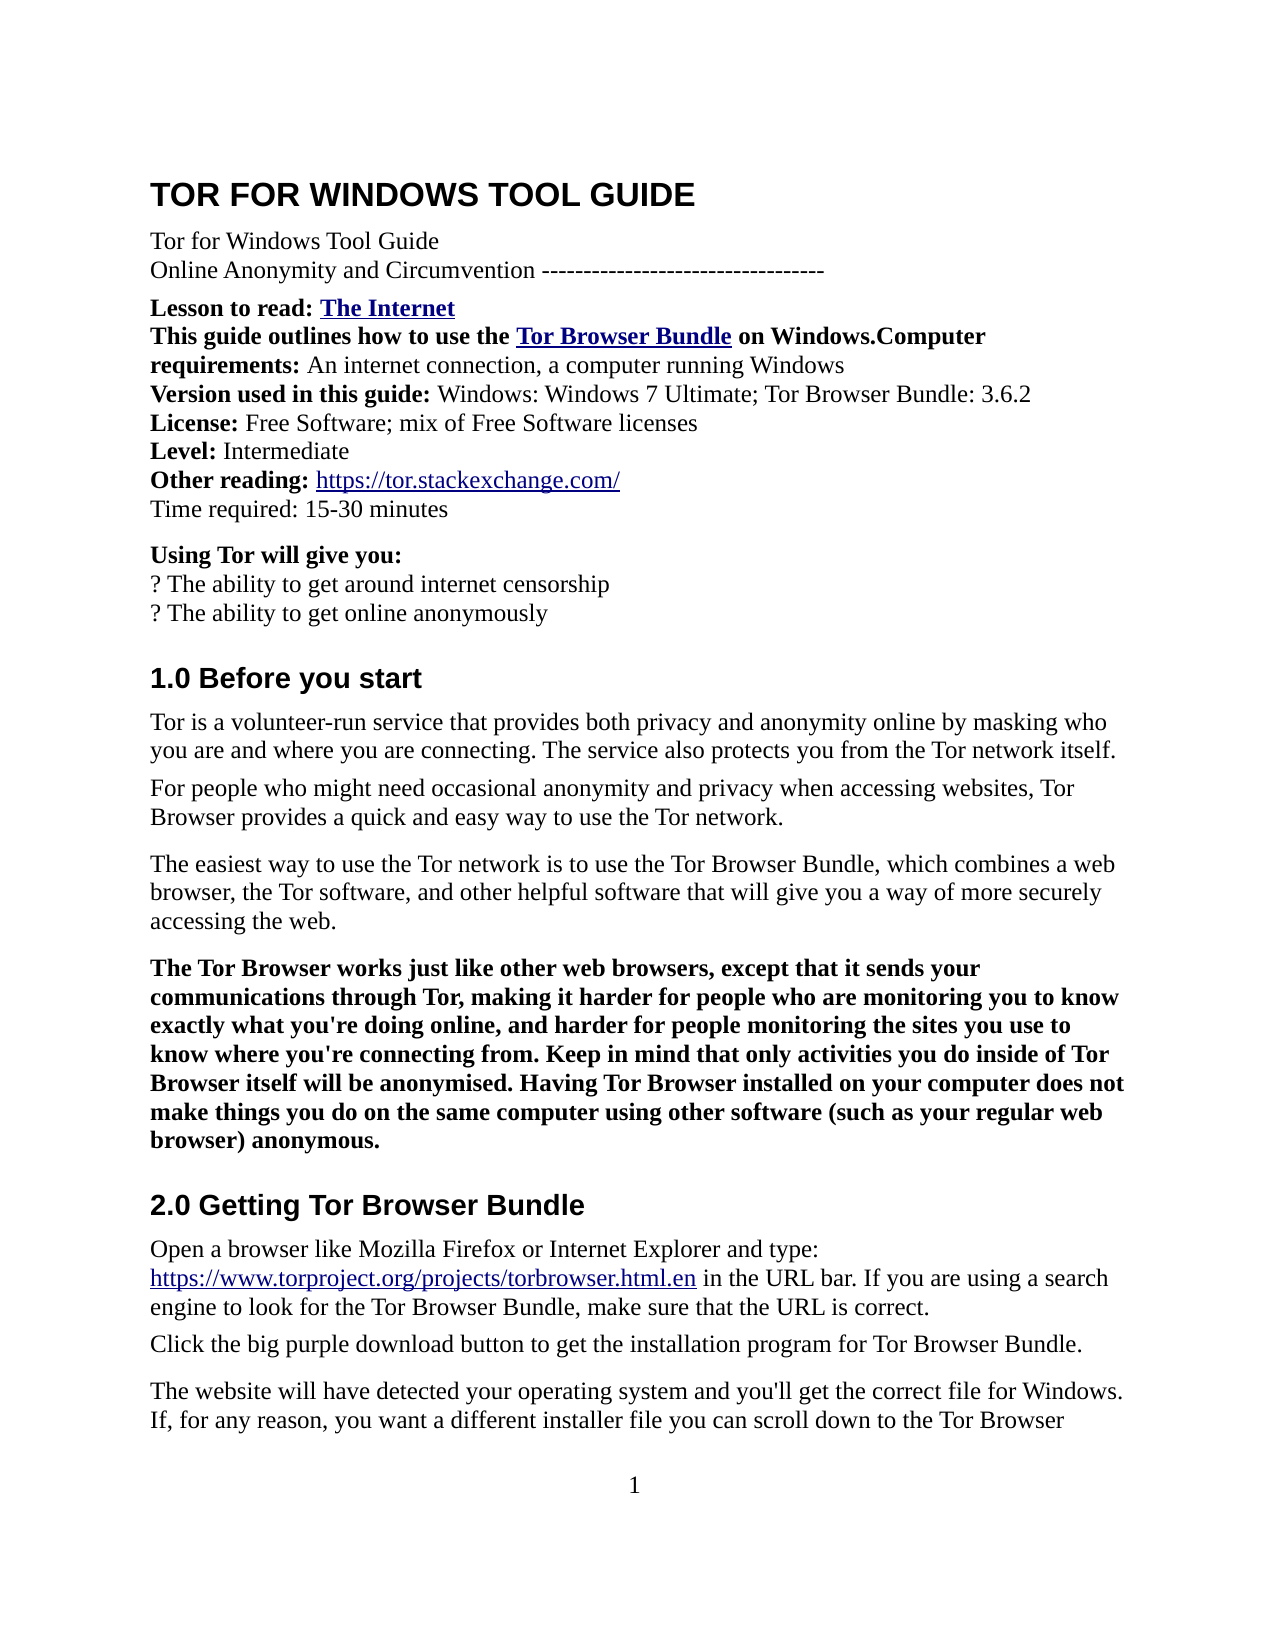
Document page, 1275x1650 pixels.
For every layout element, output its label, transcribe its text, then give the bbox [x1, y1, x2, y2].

text For people who might need occasional anonymity and privacy when accessing websites, Tor Browser provides a quick and easy way to use the Tor network. [150, 773, 1125, 831]
text Click the big purple download button to get the installation program for Tor Browser Bundle. [150, 1329, 1125, 1358]
text Tor is a volunteer-run service that provides both privacy and anonymity online by masking who you are and where you are connecting. The service also protects you from the Tor network itself. [150, 707, 1125, 764]
text The Tor Browser works just like other web browsers, except that it sends your communications through Tor, making it harder for people who are monitoring you to know exactly what you're doing online, and harder for people monitoring the sites you use to know where you're connecting from. Keep in mind that only activities you do inside of Tor Browser itself will be anonymised. Having Tor Browser installed on your computer does not make things you do on the same computer using other software (such as your regular web browser) anonymous. [150, 953, 1125, 1154]
text Lesson to read: The Internet This guide outlines how to use the Tor Browser Bundle on Windows.Computer requirements: An internet connection, a computer running Windows Version used in this guide: Windows: Windows 7 Ultimate; Tor Browser Bundle: 3.6.2 License: Free Software; mix of Free Software licenses Level: Intermediate Other reading: https://tor.stackexchange.com/ Time required: 15-30 minutes [150, 293, 1125, 523]
subtitle 1.0 Before you start [150, 661, 1125, 694]
text The website will have detected your operating system and you'll get the correct file for Windows. If, for any reason, you want a different installer file you can scroll down to the Tor Browser [150, 1376, 1125, 1433]
text Open a browser like Mozilla Firefox or Internet Explorer and type: https://www.torproject.org/projects/torbrowser.html.en in the URL bar. If you are using a search engine to look for the Tor Browser Bundle, make sure that the URL is correct. [150, 1234, 1125, 1320]
subtitle 2.0 Getting Tor Browser Bundle [150, 1188, 1125, 1222]
subtitle TOR FOR WINDOWS TOOL GUIDE [150, 175, 1125, 214]
text Using Tor will give you: ? The ability to get around internet censorship ? The ability to get online anonymously [150, 541, 1125, 627]
text The easiest way to use the Tor network is to use the Tor Browser Bundle, which combines a web browser, the Tor software, and other helpful software that will give you a way of more securely accessing the web. [150, 849, 1125, 935]
text Tor for Windows Tool Guide Online Anonymity and Circumvention ---------------------------------- [150, 226, 1125, 284]
